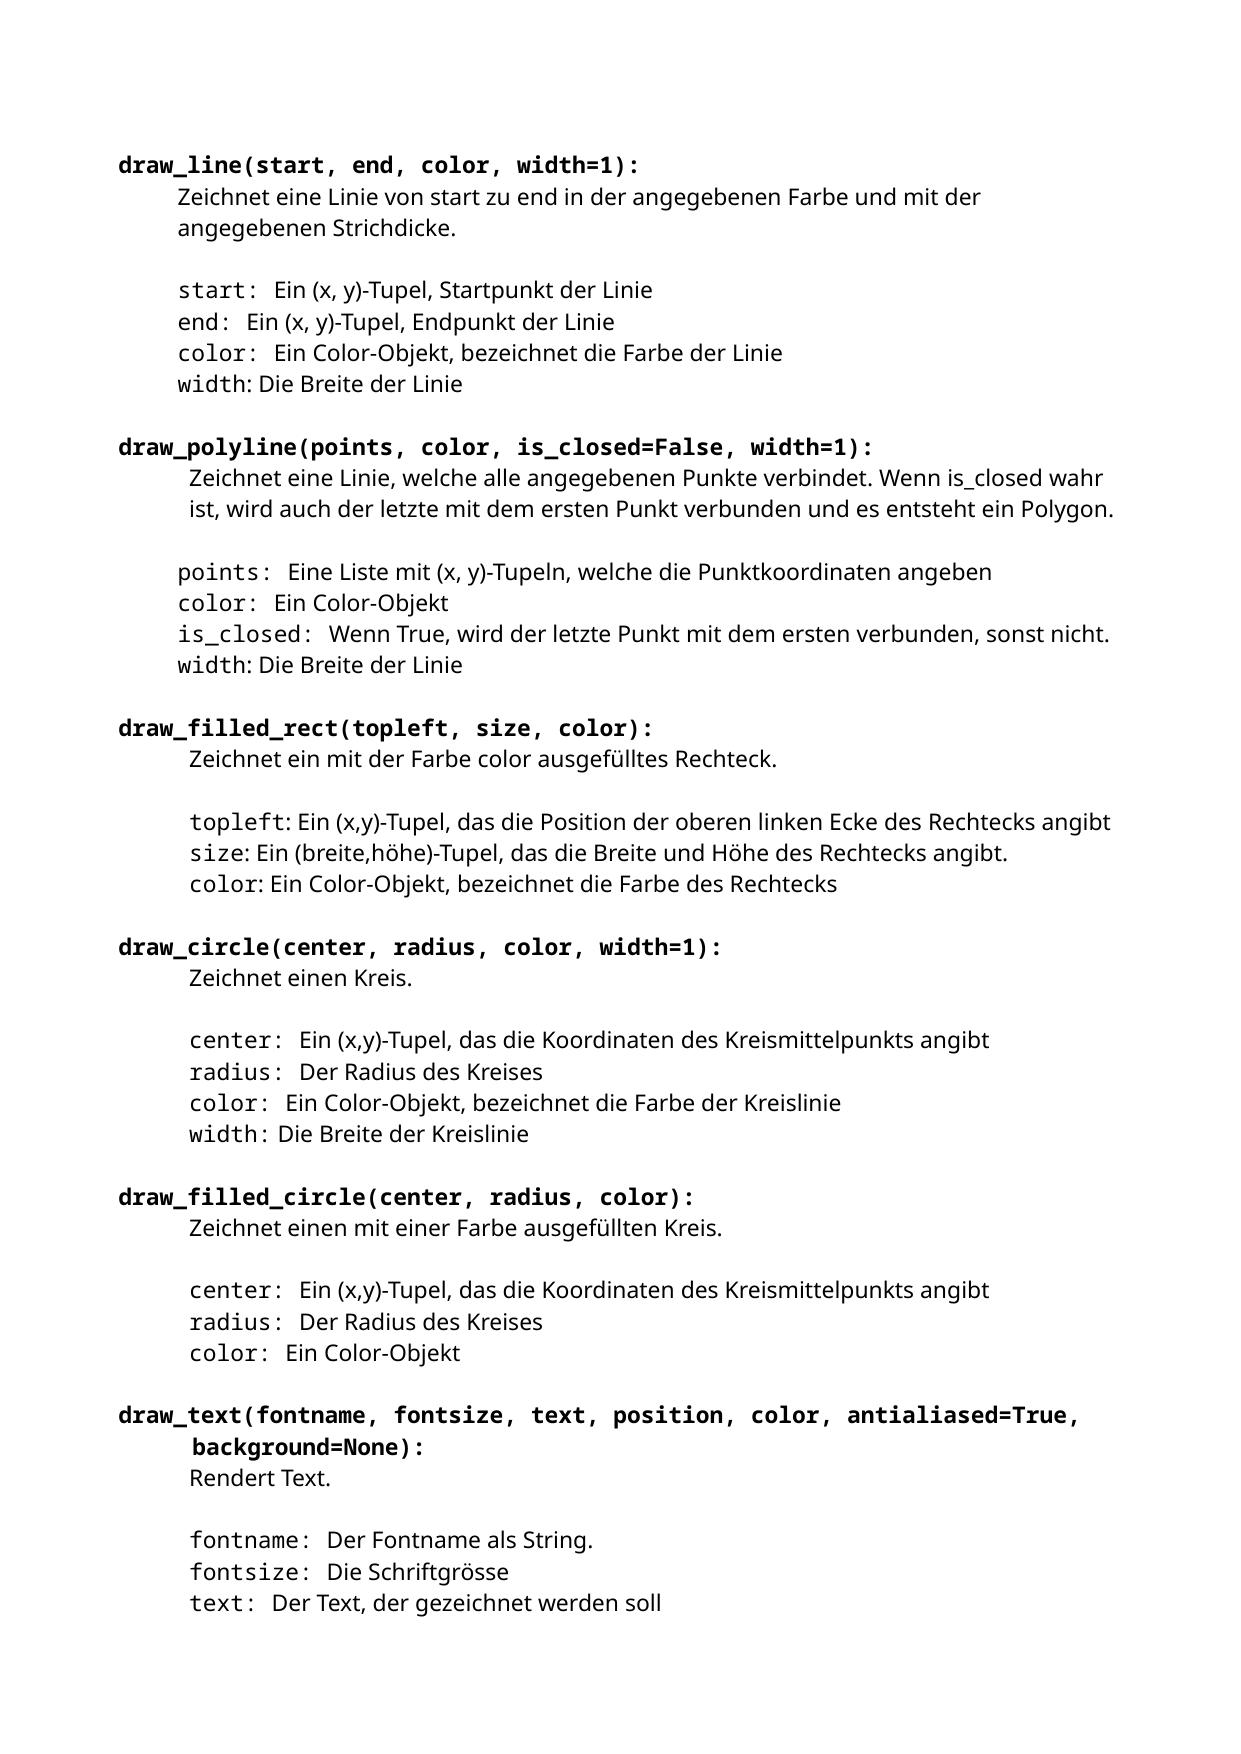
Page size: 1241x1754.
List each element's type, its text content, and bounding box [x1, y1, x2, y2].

text draw_filled_rect(topleft, size, color): [118, 712, 1122, 743]
text draw_text(fontname, fontsize, text, position, color, antialiased=True, background=None): [118, 1399, 1122, 1462]
text start: Ein (x, y)-Tupel, Startpunkt der Linie [177, 274, 1122, 306]
text color: Ein Color-Objekt, bezeichnet die Farbe des Rechtecks [189, 868, 1122, 899]
text draw_polyline(points, color, is_closed=False, width=1): [118, 431, 1122, 462]
text Zeichnet einen mit einer Farbe ausgefüllten Kreis. [189, 1212, 1122, 1243]
text draw_line(start, end, color, width=1): [118, 149, 1122, 181]
text Rendert Text. [189, 1462, 1122, 1493]
text width: Die Breite der Linie [177, 649, 1122, 681]
text radius: Der Radius des Kreises [189, 1056, 1122, 1087]
text color: Ein Color-Objekt [189, 1337, 1122, 1368]
text color: Ein Color-Objekt [177, 587, 1122, 618]
text Zeichnet ein mit der Farbe color ausgefülltes Rechteck. [189, 743, 1122, 774]
text color: Ein Color-Objekt, bezeichnet die Farbe der Kreislinie [189, 1087, 1122, 1118]
text size: Ein (breite,höhe)-Tupel, das die Breite und Höhe des Rechtecks angibt. [189, 837, 1122, 868]
text is_closed: Wenn True, wird der letzte Punkt mit dem ersten verbunden, sonst nicht. [177, 618, 1122, 649]
text Zeichnet eine Linie, welche alle angegebenen Punkte verbindet. Wenn is_closed wahr ist, wird auch der letzte mit dem ersten Punkt verbunden und es entsteht ein Polygon. [189, 462, 1122, 524]
text topleft: Ein (x,y)-Tupel, das die Position der oberen linken Ecke des Rechtecks angibt [189, 806, 1122, 837]
text draw_filled_circle(center, radius, color): [118, 1181, 1122, 1212]
text center: Ein (x,y)-Tupel, das die Koordinaten des Kreismittelpunkts angibt [189, 1274, 1122, 1306]
text radius: Der Radius des Kreises [189, 1306, 1122, 1337]
text end: Ein (x, y)-Tupel, Endpunkt der Linie [177, 306, 1122, 337]
text width: Die Breite der Linie [177, 368, 1122, 399]
text Zeichnet einen Kreis. [189, 962, 1122, 993]
text center: Ein (x,y)-Tupel, das die Koordinaten des Kreismittelpunkts angibt [189, 1024, 1122, 1056]
text width: Die Breite der Kreislinie [189, 1118, 1122, 1149]
text fontsize: Die Schriftgrösse [189, 1556, 1122, 1587]
text text: Der Text, der gezeichnet werden soll [189, 1587, 1122, 1618]
text color: Ein Color-Objekt, bezeichnet die Farbe der Linie [177, 337, 1122, 368]
text Zeichnet eine Linie von start zu end in der angegebenen Farbe und mit der angegebenen Strichdicke. [177, 181, 1122, 243]
text points: Eine Liste mit (x, y)-Tupeln, welche die Punktkoordinaten angeben [177, 556, 1122, 587]
text draw_circle(center, radius, color, width=1): [118, 931, 1122, 962]
text fontname: Der Fontname als String. [189, 1524, 1122, 1556]
